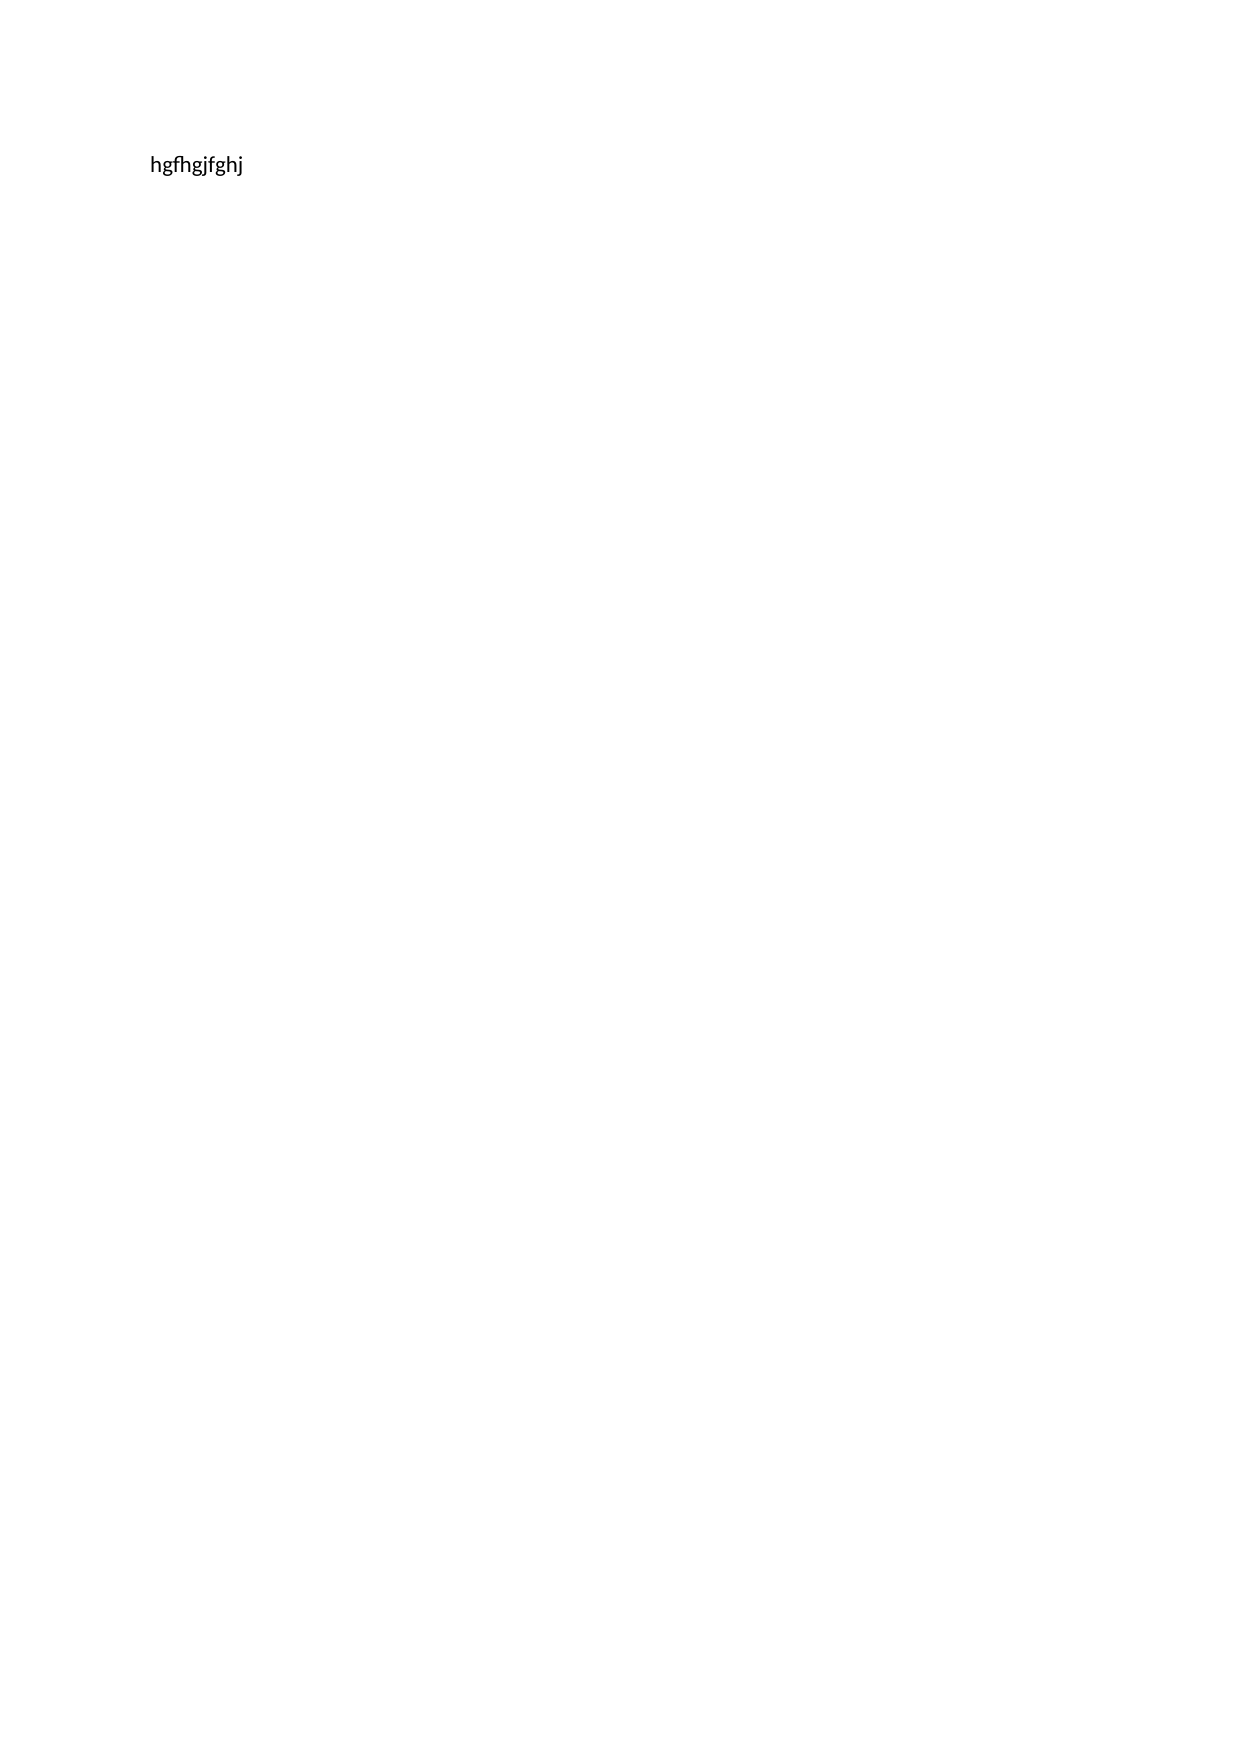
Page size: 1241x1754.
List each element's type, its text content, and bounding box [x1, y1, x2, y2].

text hgfhgjfghj [150, 150, 1090, 178]
